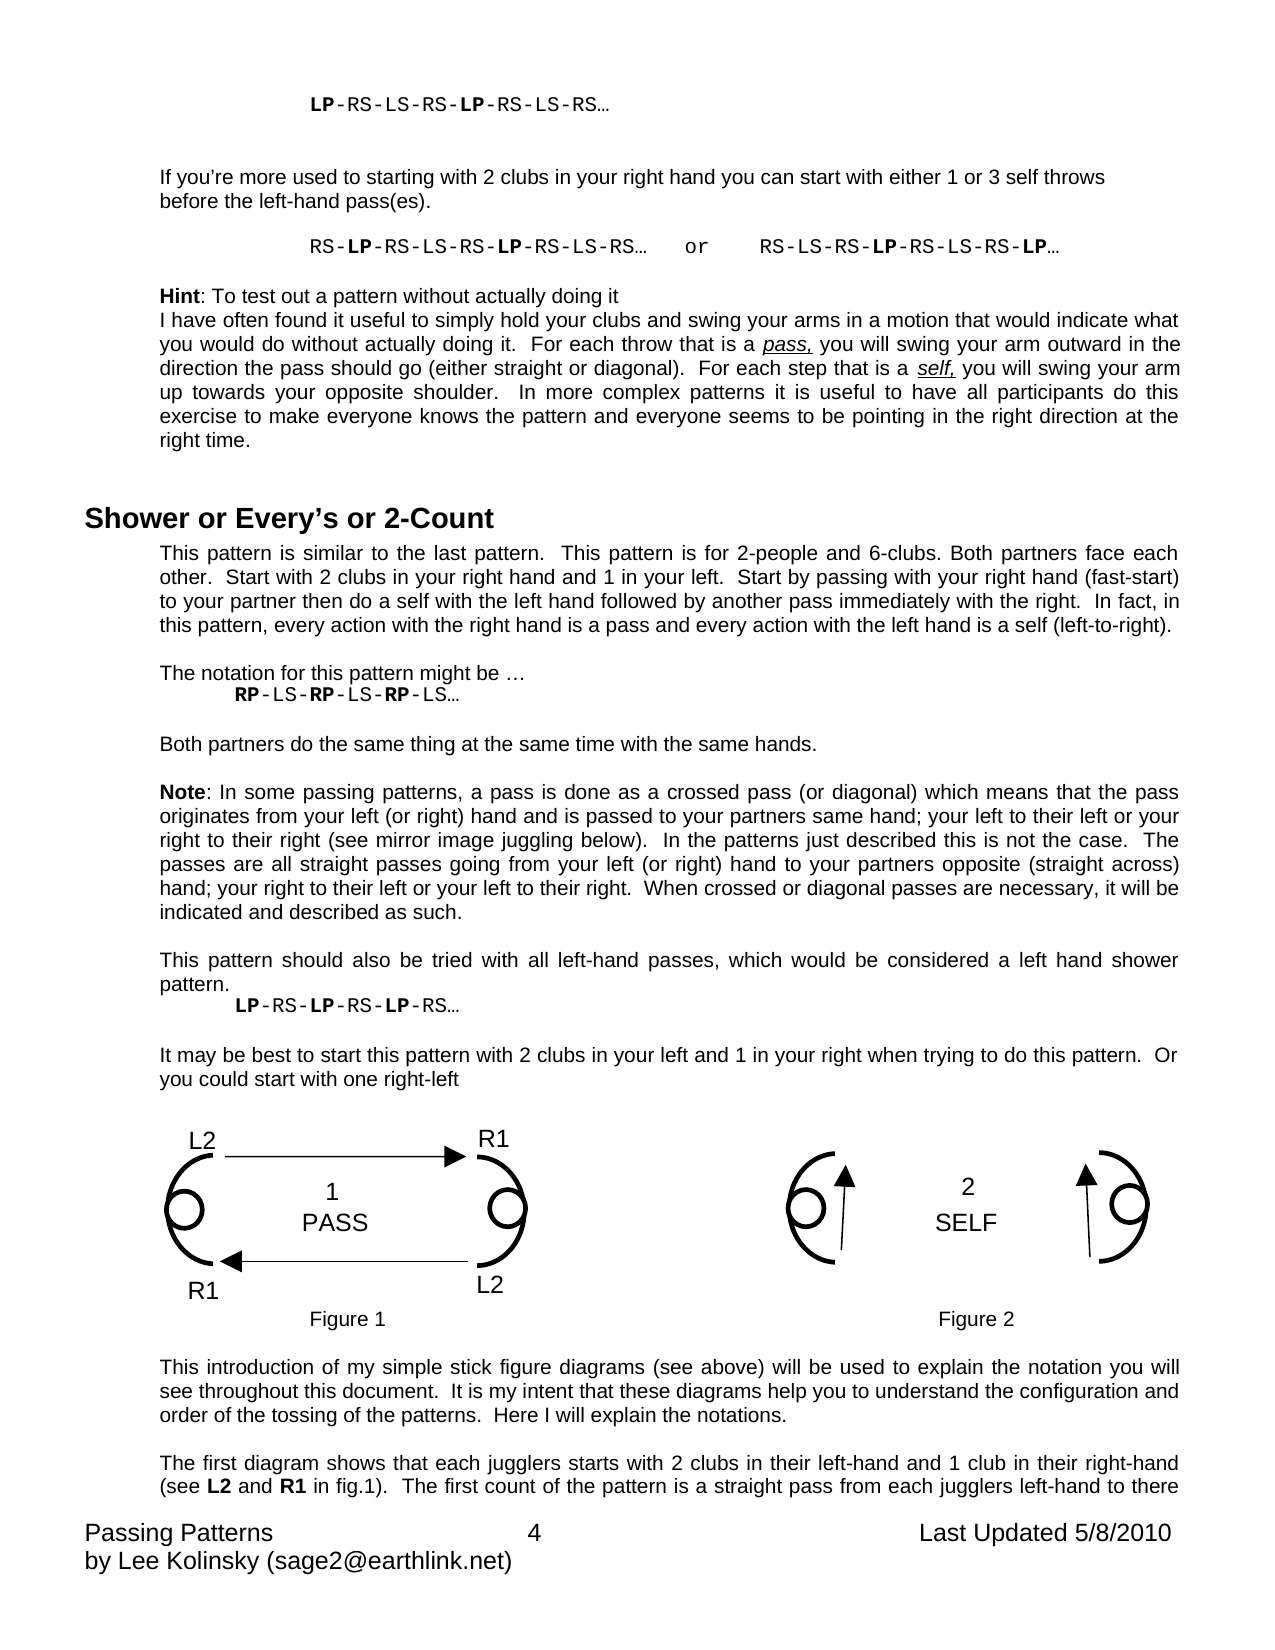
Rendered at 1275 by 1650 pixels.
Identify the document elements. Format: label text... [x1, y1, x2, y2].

text RP-LS-RP-LS-RP-LS… [159, 684, 1181, 708]
text 2 [961, 1171, 983, 1200]
text Figure 1 Figure 2 [159, 1307, 1181, 1331]
text The first diagram shows that each jugglers starts with 2 clubs in their left-hand and 1 club in their right-hand (see L2 and R1 in fig.1). The first count of the pattern is a straight pass from each jugglers left-hand to there [159, 1450, 1181, 1498]
text Both partners do the same thing at the same time with the same hands. [159, 732, 1181, 756]
text If you’re more used to starting with 2 clubs in your right hand you can start with either 1 or 3 self throws before the left-hand pass(es). [159, 165, 1106, 213]
text The notation for this pattern might be … [159, 660, 1181, 684]
subtitle Shower or Every’s or 2-Count [84, 501, 1181, 534]
text This pattern is similar to the last pattern. This pattern is for 2-people and 6-clubs. Both partners face each other. Start with 2 clubs in your right hand and 1 in your left. Start by passing with your right hand (fast-start) to your partner then do a self with the left hand followed by another pass immediately with the right. In fact, in this pattern, every action with the right hand is a pass and every action with the left hand is a self (left-to-right). [159, 541, 1181, 636]
text LP-RS-LS-RS-LP-RS-LS-RS… [234, 94, 1106, 117]
text 1 [325, 1177, 351, 1206]
text It may be best to start this pattern with 2 clubs in your left and 1 in your right when trying to do this pattern. Or you could start with one right-left [159, 1043, 1181, 1091]
text SELF [935, 1208, 1013, 1237]
text Hint: To test out a pattern without actually doing it [159, 284, 1181, 308]
text LP-RS-LP-RS-LP-RS… [159, 996, 1181, 1019]
text This pattern should also be tried with all left-hand passes, which would be considered a left hand shower pattern. [159, 948, 1181, 996]
text Note: In some passing patterns, a pass is done as a crossed pass (or diagonal) which means that the pass originates from your left (or right) hand and is passed to your partners same hand; your left to their left or your right to their right (see mirror image juggling below). In the patterns just described this is not the case. The passes are all straight passes going from your left (or right) hand to your partners opposite (straight across) hand; your right to their left or your left to their right. When crossed or diagonal passes are necessary, it will be indicated and described as such. [159, 780, 1181, 924]
text I have often found it useful to simply hold your clubs and swing your arms in a motion that would indicate what you would do without actually doing it. For each throw that is a pass, you will swing your arm outward in the direction the pass should go (either straight or diagonal). For each step that is a self, you will swing your arm up towards your opposite shoulder. In more complex patterns it is useful to have all participants do this exercise to make everyone knows the pattern and everyone seems to be pointing in the right direction at the right time. [159, 308, 1181, 452]
text PASS [302, 1208, 387, 1234]
text RS-LP-RS-LS-RS-LP-RS-LS-RS… or RS-LS-RS-LP-RS-LS-RS-LP… [234, 237, 1106, 260]
text This introduction of my simple stick figure diagrams (see above) will be used to explain the notation you will see throughout this document. It is my intent that these diagrams help you to understand the configuration and order of the tossing of the patterns. Here I will explain the notations. [159, 1354, 1181, 1426]
